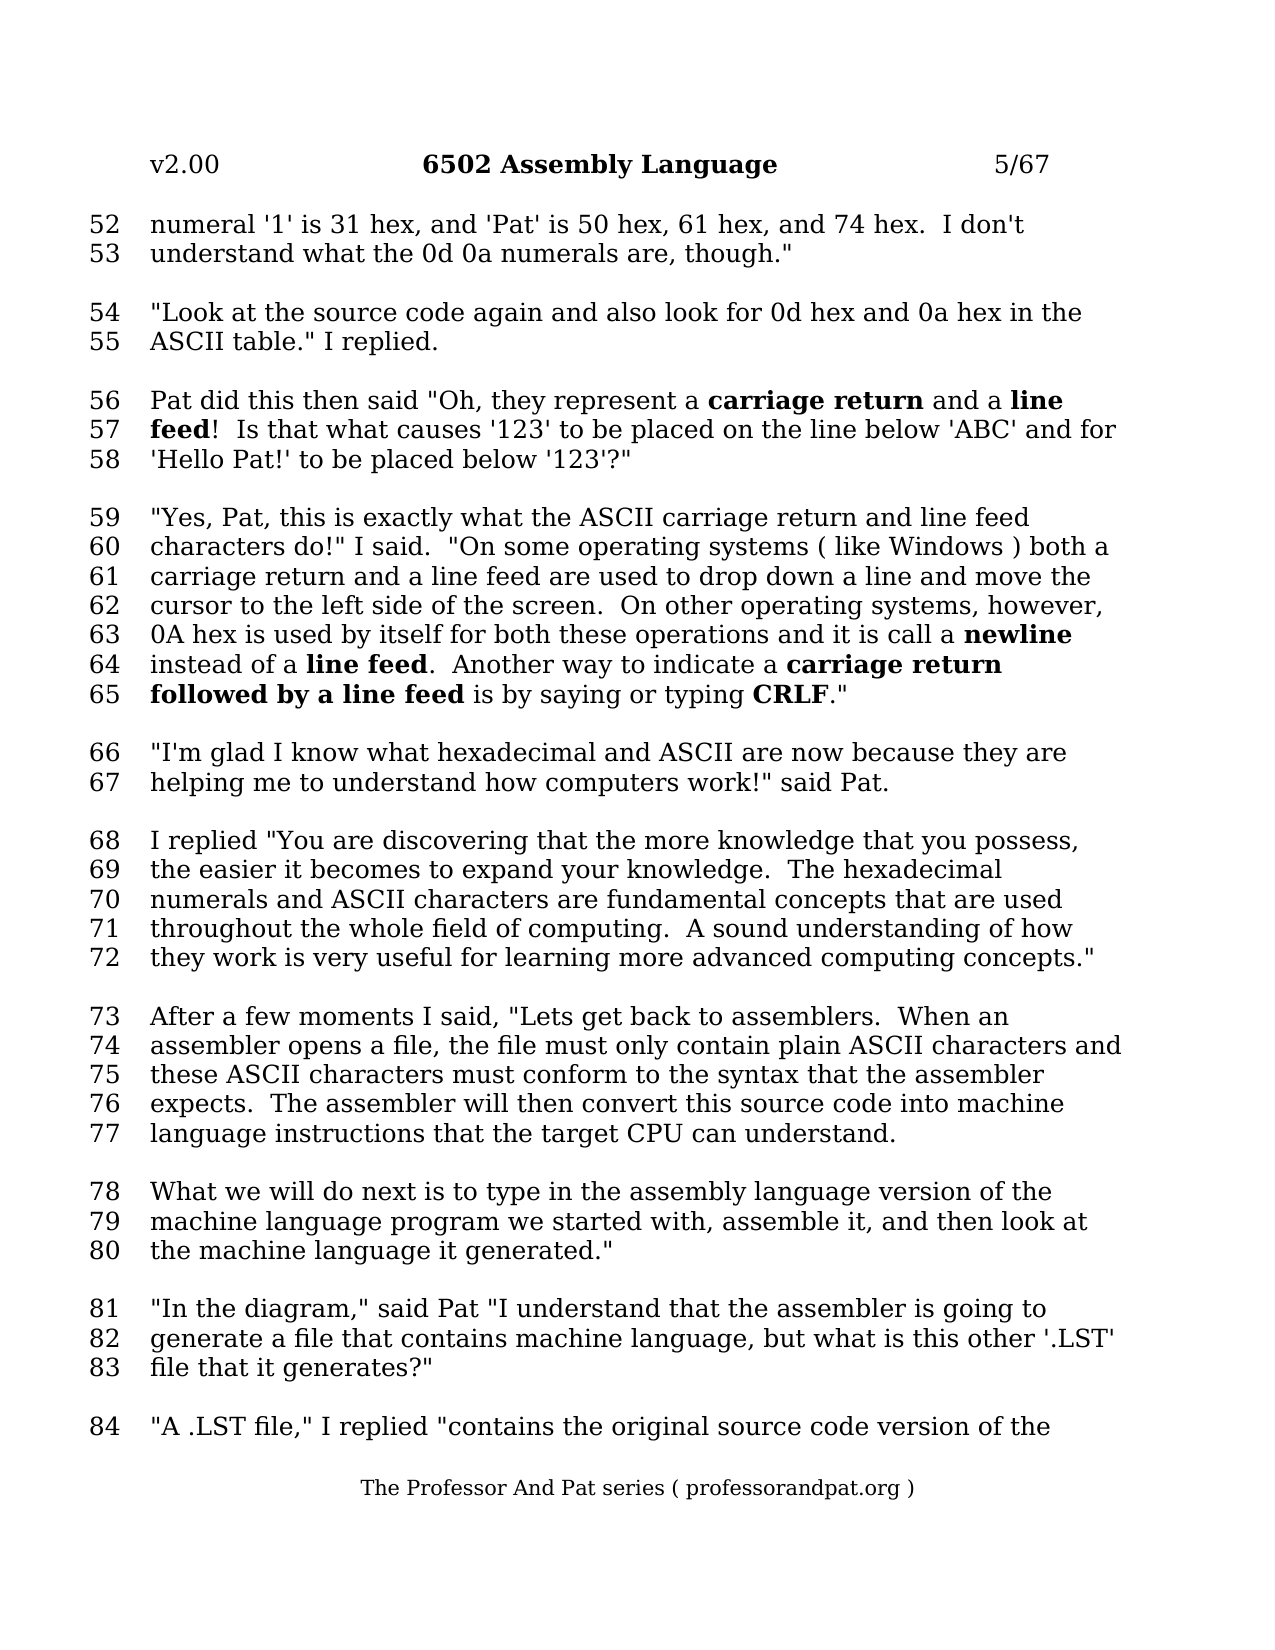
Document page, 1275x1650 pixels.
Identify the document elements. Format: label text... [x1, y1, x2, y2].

text After a few moments I said, "Lets get back to assemblers. When an assembler opens a file, the file must only contain plain ASCII characters and these ASCII characters must conform to the syntax that the assembler expects. The assembler will then convert this source code into machine language instructions that the target CPU can understand. [150, 1002, 1125, 1148]
text "In the diagram," said Pat "I understand that the assembler is going to generate a file that contains machine language, but what is this other '.LST' file that it generates?" [150, 1294, 1125, 1382]
text Pat did this then said "Oh, they represent a carriage return and a line feed! Is that what causes '123' to be placed on the line below 'ABC' and for 'Hello Pat!' to be placed below '123'?" [150, 386, 1125, 474]
text numeral '1' is 31 hex, and 'Pat' is 50 hex, 61 hex, and 74 hex. I don't understand what the 0d 0a numerals are, though." [150, 210, 1125, 268]
text What we will do next is to type in the assembly language version of the machine language program we started with, assemble it, and then look at the machine language it generated." [150, 1177, 1125, 1265]
text I replied "You are discovering that the more knowledge that you possess, the easier it becomes to expand your knowledge. The hexadecimal numerals and ASCII characters are fundamental concepts that are used throughout the whole field of computing. A sound understanding of how they work is very useful for learning more advanced computing concepts." [150, 826, 1125, 973]
text "A .LST file," I replied "contains the original source code version of the [150, 1412, 1125, 1441]
text "Yes, Pat, this is exactly what the ASCII carriage return and line feed characters do!" I said. "On some operating systems ( like Windows ) both a carriage return and a line feed are used to drop down a line and move the cursor to the left side of the screen. On other operating systems, however, 0A hex is used by itself for both these operations and it is call a newline instead of a line feed. Another way to indicate a carriage return followed by a line feed is by saying or typing CRLF." [150, 503, 1125, 709]
text "I'm glad I know what hexadecimal and ASCII are now because they are helping me to understand how computers work!" said Pat. [150, 738, 1125, 797]
text "Look at the source code again and also look for 0d hex and 0a hex in the ASCII table." I replied. [150, 298, 1125, 356]
